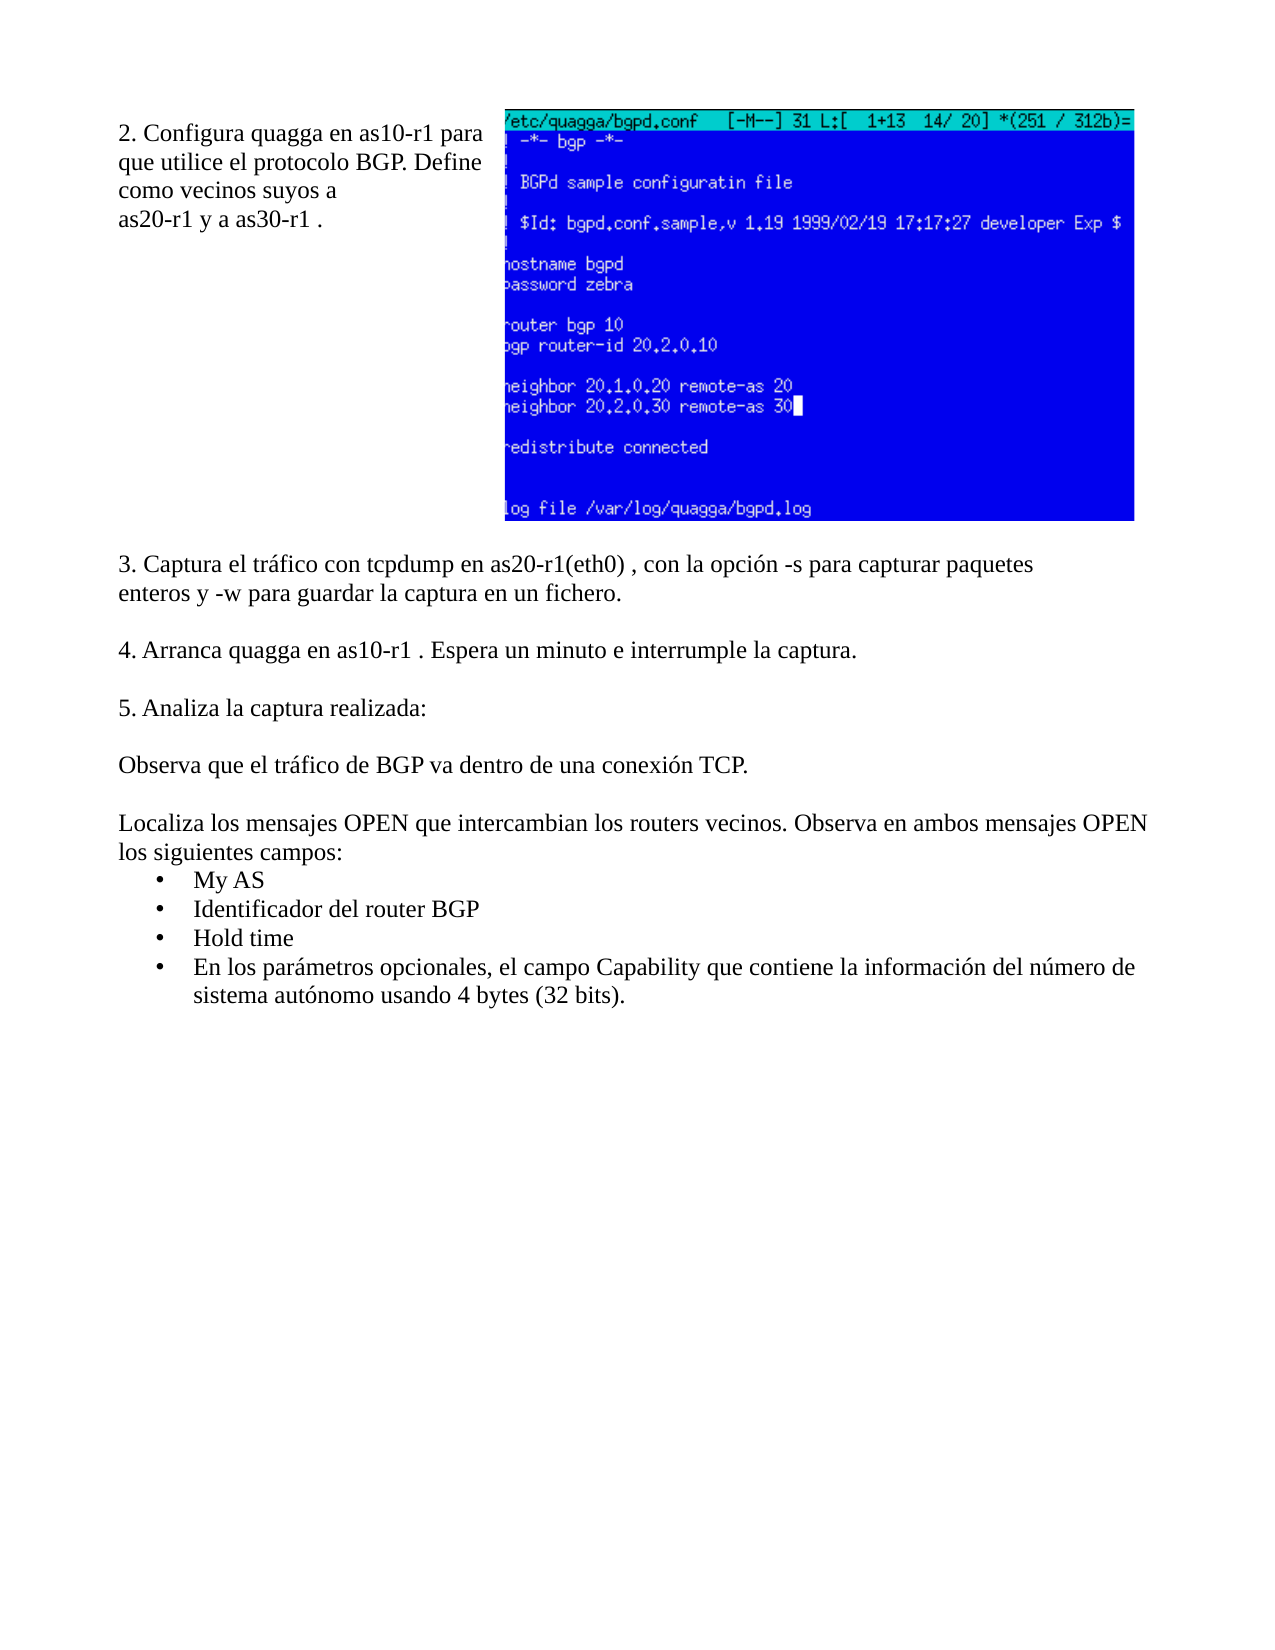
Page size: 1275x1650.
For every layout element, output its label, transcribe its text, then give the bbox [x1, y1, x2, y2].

text enteros y -w para guardar la captura en un fichero. [118, 578, 1157, 607]
text Localiza los mensajes OPEN que intercambian los routers vecinos. Observa en ambos mensajes OPEN los siguientes campos: [118, 808, 1157, 866]
text Observa que el tráfico de BGP va dentro de una conexión TCP. [118, 751, 1157, 779]
text 3. Captura el tráfico con tcpdump en as20-r1(eth0) , con la opción -s para capturar paquetes [118, 549, 1157, 578]
list My AS [156, 866, 1157, 894]
text as20-r1 y a as30-r1 . [118, 204, 504, 233]
text 2. Configura quagga en as10-r1 para que utilice el protocolo BGP. Define como vecinos suyos a [118, 118, 504, 204]
text [1135, 204, 1157, 233]
picture [504, 109, 1135, 521]
text 5. Analiza la captura realizada: [118, 693, 1157, 722]
list En los parámetros opcionales, el campo Capability que contiene la información del número de sistema autónomo usando 4 bytes (32 bits). [156, 952, 1157, 1009]
text 4. Arranca quagga en as10-r1 . Espera un minuto e interrumple la captura. [118, 636, 1157, 664]
list Identificador del router BGP [156, 894, 1157, 923]
list Hold time [156, 923, 1157, 952]
text [1135, 118, 1157, 204]
